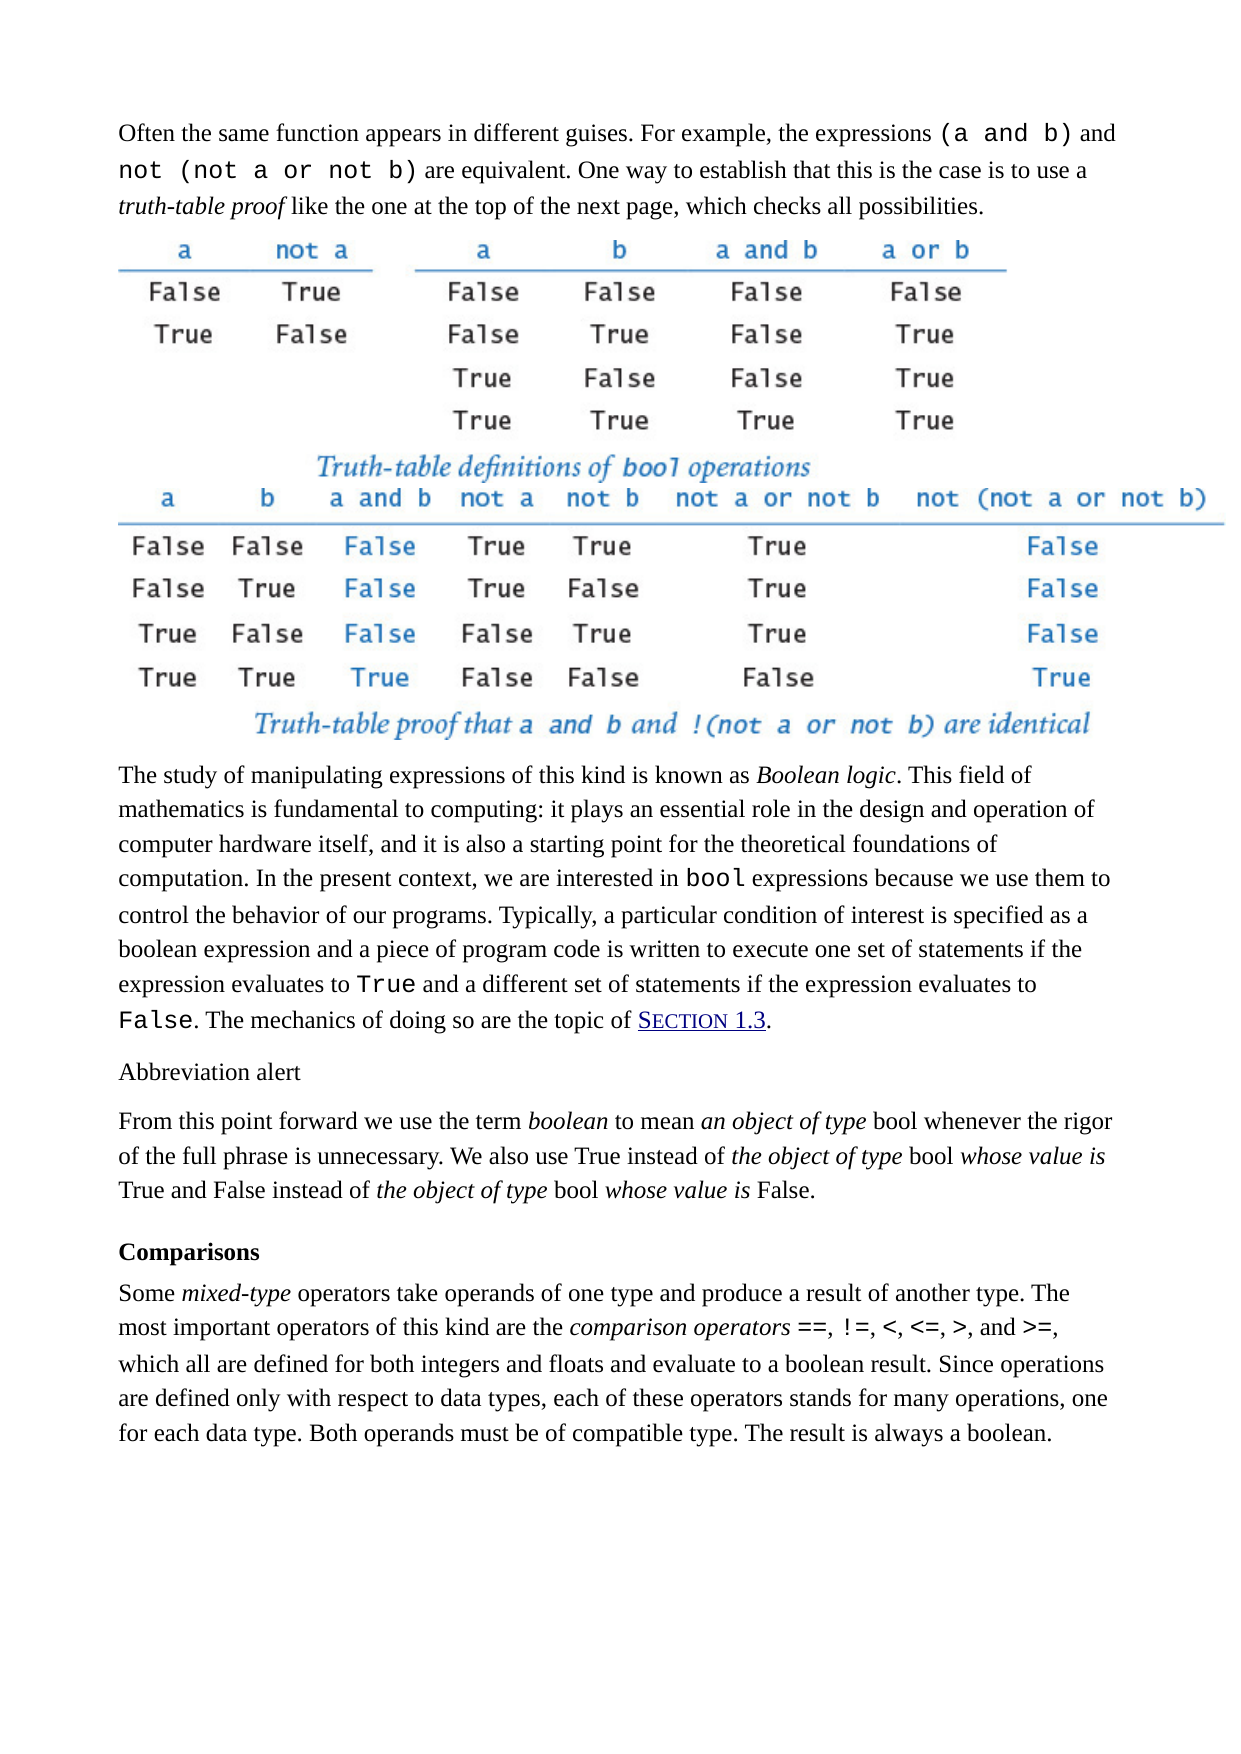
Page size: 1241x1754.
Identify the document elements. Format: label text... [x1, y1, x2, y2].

text From this point forward we use the term boolean to mean an object of type bool whenever the rigor of the full phrase is unnecessary. We also use True instead of the object of type bool whose value is True and False instead of the object of type bool whose value is False. [118, 1106, 1122, 1204]
picture [118, 488, 1226, 740]
text The study of manipulating expressions of this kind is known as Boolean logic. This field of mathematics is fundamental to computing: it plays an essential role in the design and operation of computer hardware itself, and it is also a starting point for the theoretical foundations of computation. In the present context, we are interested in bool expressions because we use them to control the behavior of our programs. Typically, a particular condition of interest is specified as a boolean expression and a piece of program code is written to execute one set of statements if the expression evaluates to True and a different set of statements if the expression evaluates to False. The mechanics of doing so are the topic of SECTION 1.3. [118, 760, 1122, 1036]
text Often the same function appears in different guises. For example, the expressions (a and b) and not (not a or not b) are equivalent. One way to establish that this is the case is to use a truth-table proof like the one at the top of the next page, which checks all possibilities. [118, 118, 1122, 220]
text Some mixed-type operators take operands of one type and produce a result of another type. The most important operators of this kind are the comparison operators ==, !=, <, <=, >, and >=, which all are defined for both integers and floats and evaluate to a boolean result. Since operations are defined only with respect to data types, each of these operators stands for many operations, one for each data type. Both operands must be of compatible type. The result is always a boolean. [118, 1278, 1122, 1447]
text Abbreviation alert [118, 1057, 1122, 1086]
subtitle Comparisons [118, 1237, 1122, 1266]
picture [118, 240, 1008, 483]
